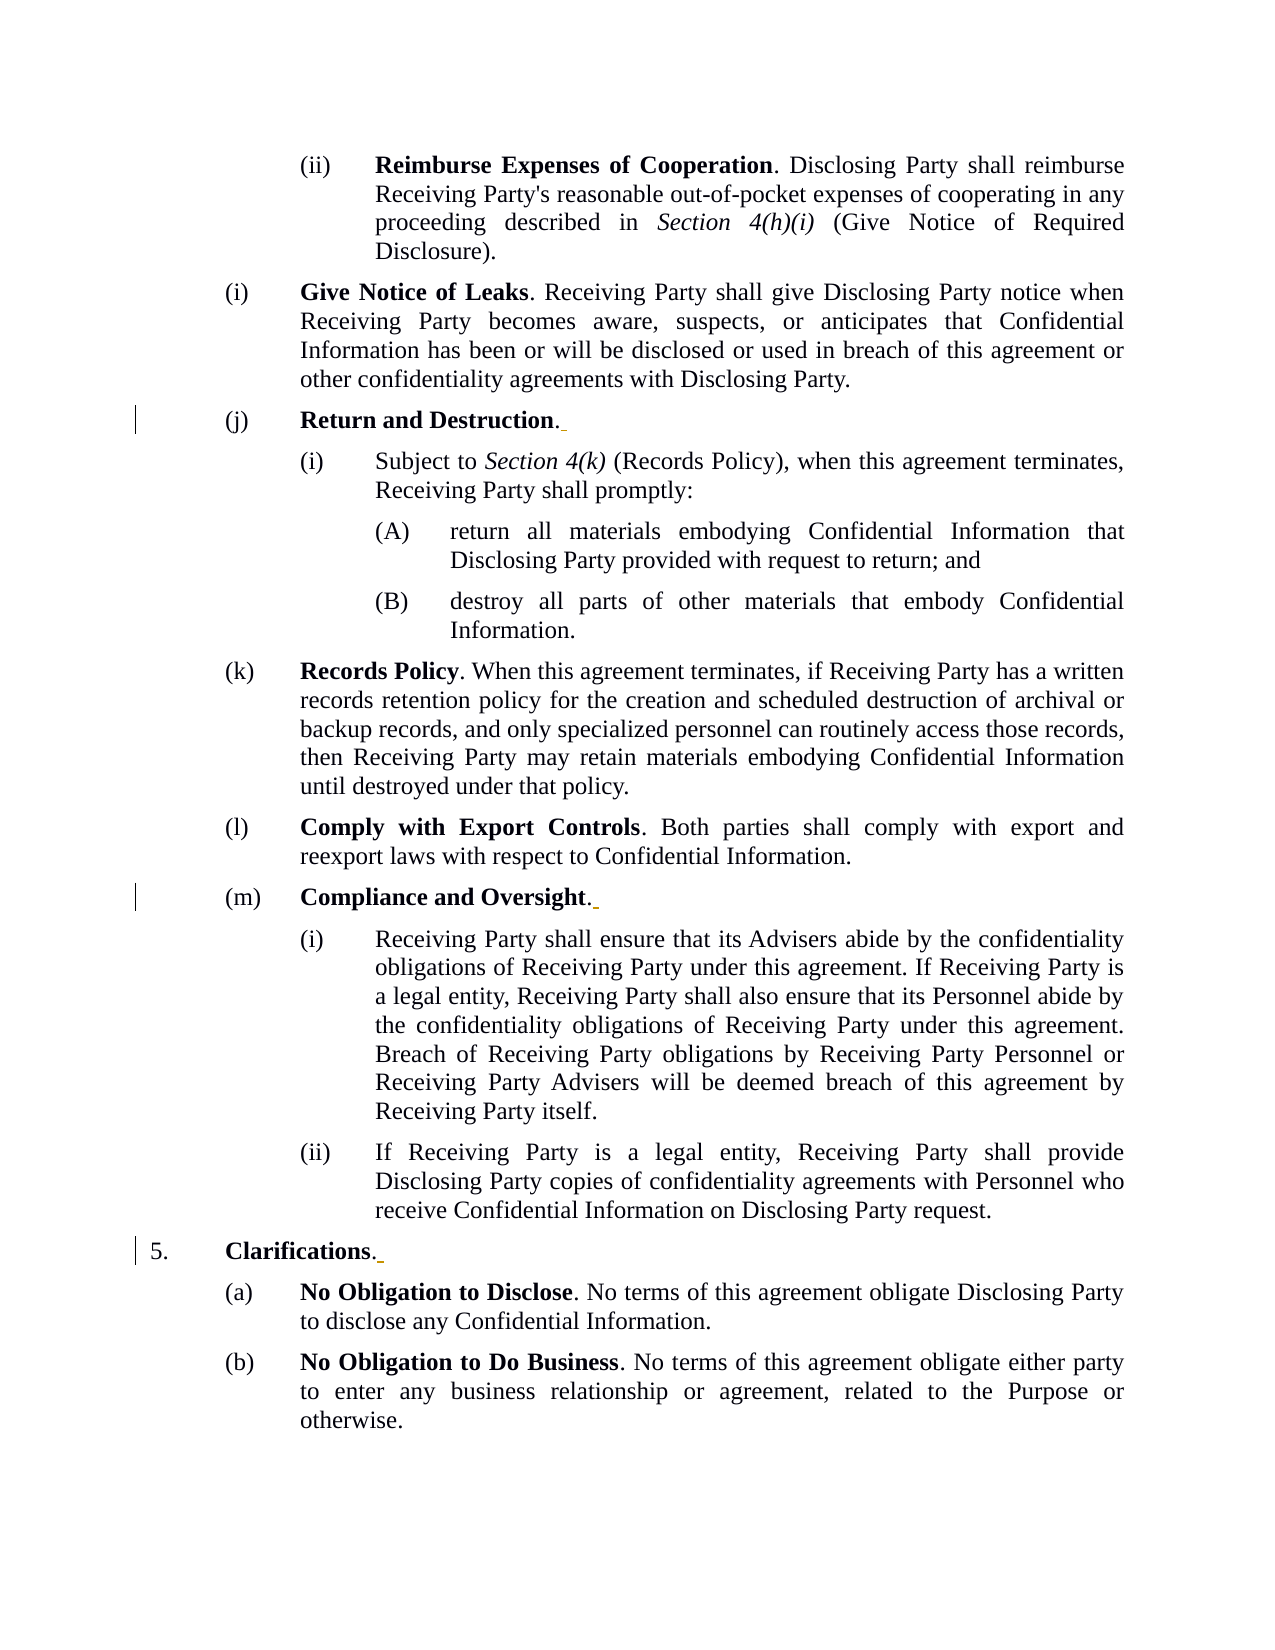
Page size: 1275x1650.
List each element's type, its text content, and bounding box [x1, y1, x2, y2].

text (m) Compliance and Oversight. [225, 882, 1125, 911]
text (j) Return and Destruction. [225, 405, 1125, 434]
text 5. Clarifications. [150, 1236, 1125, 1265]
text (ii) If Receiving Party is a legal entity, Receiving Party shall provide Disclosing Party copies of confidentiality agreements with Personnel who receive Confidential Information on Disclosing Party request. [300, 1137, 1125, 1224]
text (i) Give Notice of Leaks. Receiving Party shall give Disclosing Party notice when Receiving Party becomes aware, suspects, or anticipates that Confidential Information has been or will be disclosed or used in breach of this agreement or other confidentiality agreements with Disclosing Party. [225, 277, 1125, 392]
text (b) No Obligation to Do Business. No terms of this agreement obligate either party to enter any business relationship or agreement, related to the Purpose or otherwise. [225, 1347, 1125, 1434]
text (ii) Reimburse Expenses of Cooperation. Disclosing Party shall reimburse Receiving Party's reasonable out-of-pocket expenses of cooperating in any proceeding described in Section 4(h)(i) (Give Notice of Required Disclosure). [300, 150, 1125, 265]
text (a) No Obligation to Disclose. No terms of this agreement obligate Disclosing Party to disclose any Confidential Information. [225, 1277, 1125, 1335]
text (l) Comply with Export Controls. Both parties shall comply with export and reexport laws with respect to Confidential Information. [225, 812, 1125, 870]
text (k) Records Policy. When this agreement terminates, if Receiving Party has a written records retention policy for the creation and scheduled destruction of archival or backup records, and only specialized personnel can routinely access those records, then Receiving Party may retain materials embodying Confidential Information until destroyed under that policy. [225, 656, 1125, 800]
text (i) Subject to Section 4(k) (Records Policy), when this agreement terminates, Receiving Party shall promptly: [300, 446, 1125, 504]
text (B) destroy all parts of other materials that embody Confidential Information. [375, 586, 1125, 644]
text (A) return all materials embodying Confidential Information that Disclosing Party provided with request to return; and [375, 516, 1125, 574]
text (i) Receiving Party shall ensure that its Advisers abide by the confidentiality obligations of Receiving Party under this agreement. If Receiving Party is a legal entity, Receiving Party shall also ensure that its Personnel abide by the confidentiality obligations of Receiving Party under this agreement. Breach of Receiving Party obligations by Receiving Party Personnel or Receiving Party Advisers will be deemed breach of this agreement by Receiving Party itself. [300, 924, 1125, 1125]
